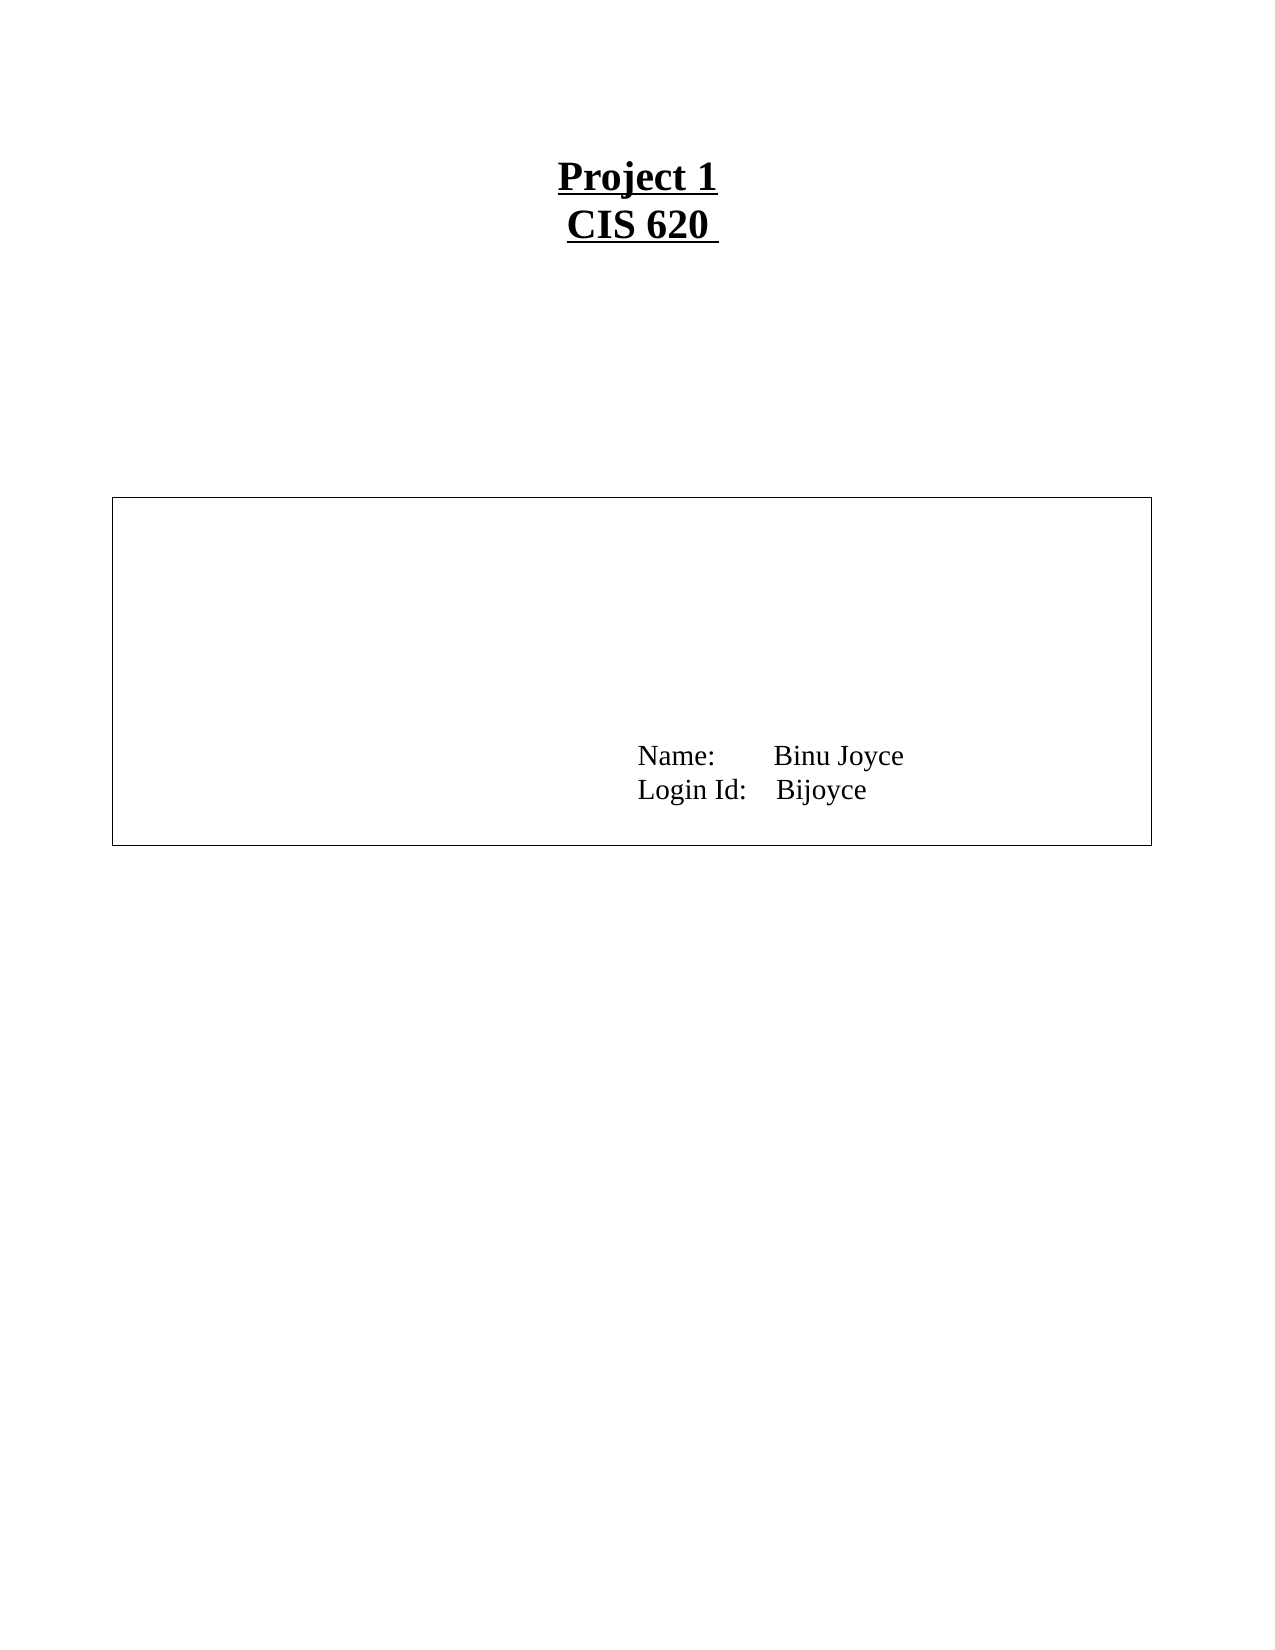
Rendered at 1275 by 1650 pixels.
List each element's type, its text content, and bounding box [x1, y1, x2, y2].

table_header [113, 498, 632, 844]
text Project 1 [118, 152, 1157, 199]
text CIS 620 [118, 199, 1157, 247]
table_header Name: Binu Joyce Login Id: Bijoyce [632, 498, 1151, 844]
